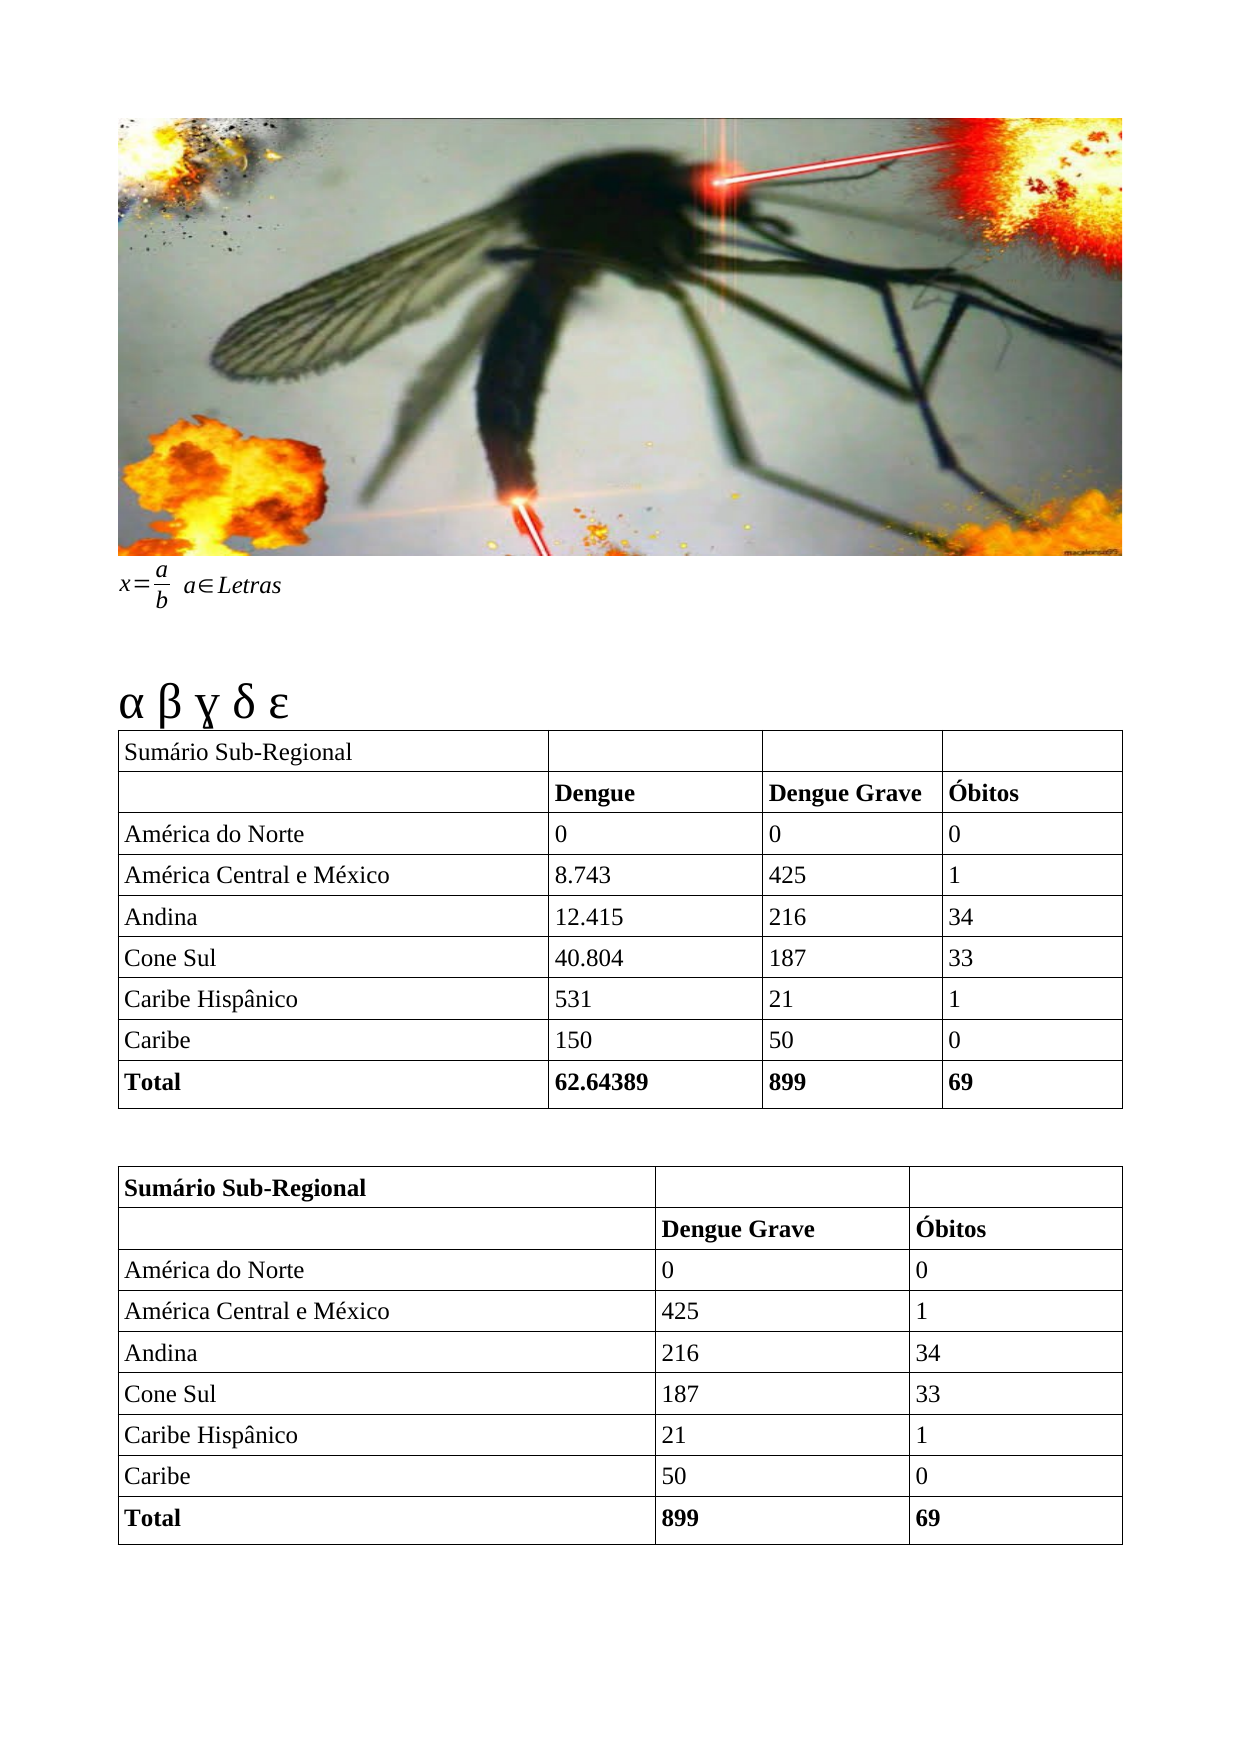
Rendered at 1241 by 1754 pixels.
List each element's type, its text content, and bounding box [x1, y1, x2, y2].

table_cell 69 [943, 1061, 1122, 1107]
table_cell 1 [910, 1291, 1122, 1331]
table_cell Total [119, 1497, 655, 1543]
table_cell 21 [763, 978, 942, 1018]
table_cell 1 [943, 855, 1122, 895]
table_cell 899 [656, 1497, 909, 1543]
table_cell 40.804 [549, 937, 762, 977]
table_cell 62.64389 [549, 1061, 762, 1107]
table_cell 1 [943, 978, 1122, 1018]
table_cell Cone Sul [119, 1373, 655, 1413]
table_cell 187 [763, 937, 942, 977]
table_cell Óbitos [910, 1208, 1122, 1248]
table_cell [119, 772, 548, 812]
table_cell Cone Sul [119, 937, 548, 977]
table_cell 33 [910, 1373, 1122, 1413]
table_cell 50 [763, 1020, 942, 1060]
table_cell [119, 1208, 655, 1248]
table_cell 33 [943, 937, 1122, 977]
table_cell Caribe [119, 1020, 548, 1060]
picture [118, 118, 1123, 556]
table_cell 50 [656, 1456, 909, 1496]
table_cell Dengue Grave [656, 1208, 909, 1248]
table_cell 0 [943, 813, 1122, 853]
table_cell Dengue [549, 772, 762, 812]
table_header [763, 731, 942, 771]
table_cell 34 [943, 896, 1122, 936]
table_cell Caribe [119, 1456, 655, 1496]
table_cell 1 [910, 1415, 1122, 1455]
table_cell Andina [119, 1332, 655, 1372]
table_cell Óbitos [943, 772, 1122, 812]
table_cell 21 [656, 1415, 909, 1455]
table_header Sumário Sub-Regional [119, 1167, 655, 1207]
table_cell 187 [656, 1373, 909, 1413]
table_cell Andina [119, 896, 548, 936]
table_cell Caribe Hispânico [119, 978, 548, 1018]
table_cell 0 [549, 813, 762, 853]
table_cell 34 [910, 1332, 1122, 1372]
table_cell 899 [763, 1061, 942, 1107]
table_cell 216 [656, 1332, 909, 1372]
table_cell 216 [763, 896, 942, 936]
table_cell América do Norte [119, 813, 548, 853]
table_cell 425 [763, 855, 942, 895]
table_header Sumário Sub-Regional [119, 731, 548, 771]
table_cell 150 [549, 1020, 762, 1060]
table_header [549, 731, 762, 771]
table_cell 69 [910, 1497, 1122, 1543]
table_cell Total [119, 1061, 548, 1107]
table_cell 12.415 [549, 896, 762, 936]
table_cell 531 [549, 978, 762, 1018]
table_cell 0 [763, 813, 942, 853]
table_cell 0 [656, 1250, 909, 1290]
text α β ɣ δ ε [118, 672, 1122, 730]
table_cell 0 [910, 1456, 1122, 1496]
table_cell América Central e México [119, 855, 548, 895]
table_cell América Central e México [119, 1291, 655, 1331]
table_header [910, 1167, 1122, 1207]
table_cell 0 [943, 1020, 1122, 1060]
table_header [943, 731, 1122, 771]
table_cell América do Norte [119, 1250, 655, 1290]
table_cell 0 [910, 1250, 1122, 1290]
table_header [656, 1167, 909, 1207]
table_cell 8.743 [549, 855, 762, 895]
table_cell Caribe Hispânico [119, 1415, 655, 1455]
table_cell Dengue Grave [763, 772, 942, 812]
table_cell 425 [656, 1291, 909, 1331]
